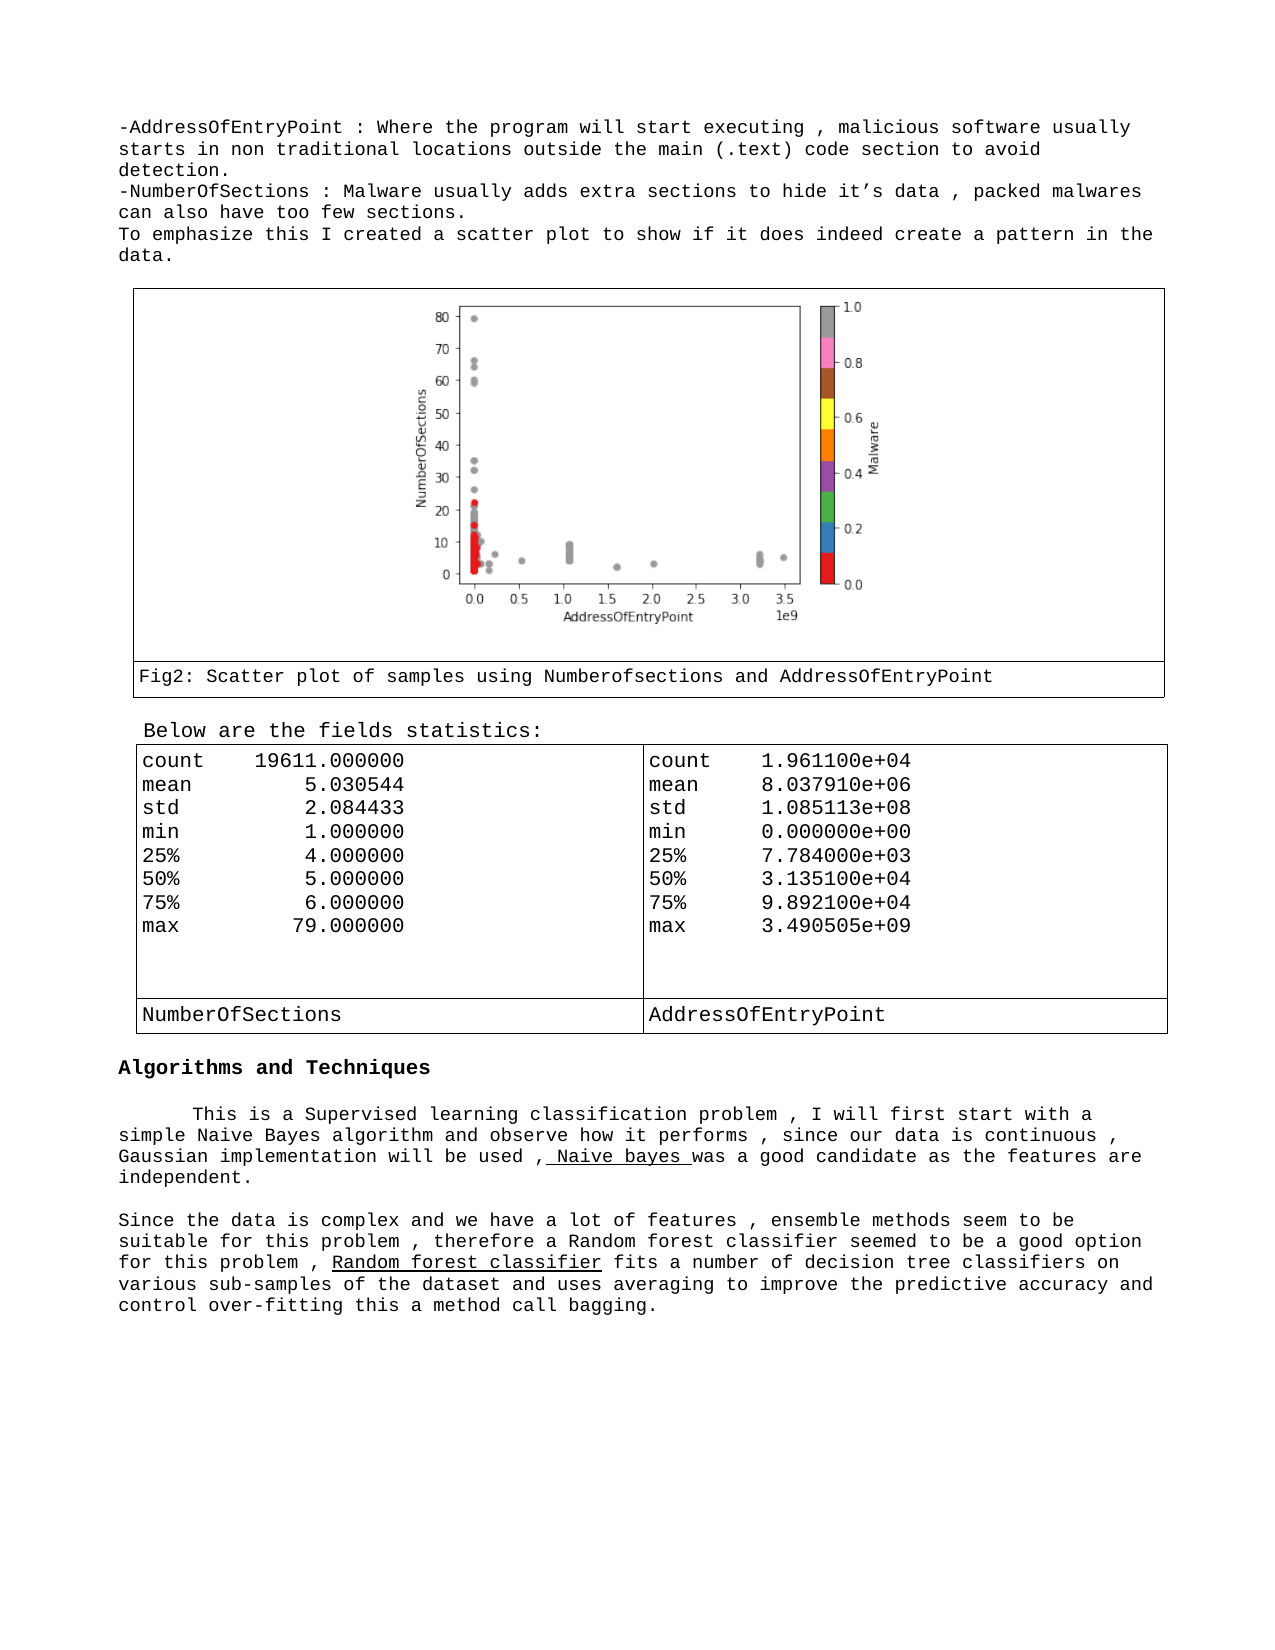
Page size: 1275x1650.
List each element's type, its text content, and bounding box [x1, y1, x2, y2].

text Below are the fields statistics: [118, 721, 1157, 744]
text This is a Supervised learning classification problem , I will first start with a simple Naive Bayes algorithm and observe how it performs , since our data is continuous , Gaussian implementation will be used , Naive bayes was a good candidate as the features are independent. [118, 1104, 1157, 1189]
table_header count 1.961100e+04 mean 8.037910e+06 std 1.085113e+08 min 0.000000e+00 25% 7.784000e+03 50% 3.135100e+04 75% 9.892100e+04 max 3.490505e+09 [644, 745, 1167, 998]
table_cell NumberOfSections [137, 999, 643, 1033]
text -NumberOfSections : Malware usually adds extra sections to hide it’s data , packed malwares can also have too few sections. [118, 182, 1157, 224]
table_cell AddressOfEntryPoint [644, 999, 1167, 1033]
text To emphasize this I created a scatter plot to show if it does indeed create a pattern in the data. [118, 224, 1157, 267]
table_header [134, 289, 1164, 661]
text -AddressOfEntryPoint : Where the program will start executing , malicious software usually starts in non traditional locations outside the main (.text) code section to avoid detection. [118, 118, 1157, 182]
table_cell Fig2: Scatter plot of samples using Numberofsections and AddressOfEntryPoint [134, 662, 1164, 697]
text Since the data is complex and we have a lot of features , ensemble methods seem to be suitable for this problem , therefore a Random forest classifier seemed to be a good option for this problem , Random forest classifier fits a number of decision tree classifiers on various sub-samples of the dataset and uses averaging to improve the predictive accuracy and control over-fitting this a method call bagging. [118, 1211, 1157, 1317]
table_header count 19611.000000 mean 5.030544 std 2.084433 min 1.000000 25% 4.000000 50% 5.000000 75% 6.000000 max 79.000000 [137, 745, 643, 998]
text Algorithms and Techniques [118, 1057, 1157, 1081]
picture [407, 293, 890, 632]
